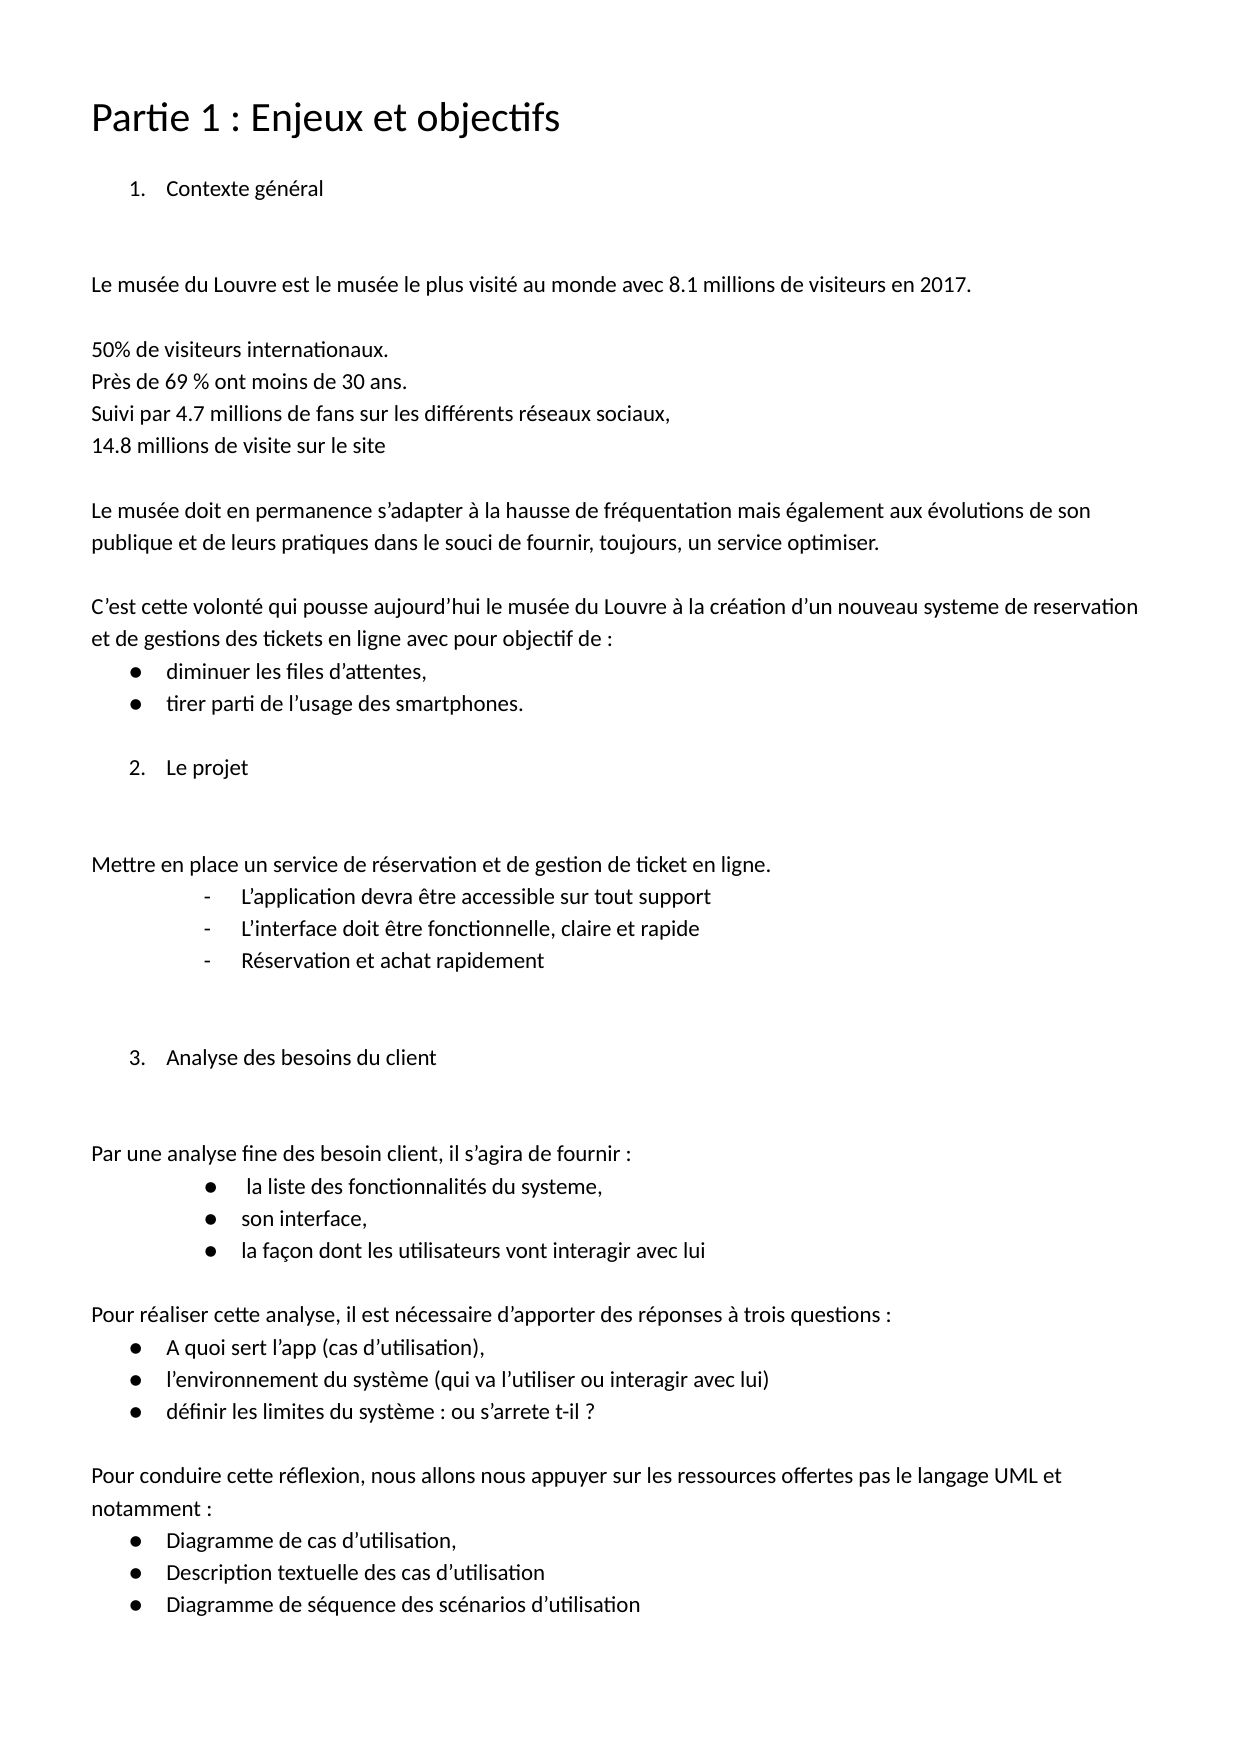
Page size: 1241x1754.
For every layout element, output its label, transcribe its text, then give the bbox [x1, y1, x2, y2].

text 14.8 millions de visite sur le site [91, 431, 1149, 459]
list Diagramme de cas d’utilisation, [128, 1526, 1149, 1554]
list diminuer les files d’attentes, [128, 657, 1149, 685]
list Le projet [128, 753, 1149, 781]
list Diagramme de séquence des scénarios d’utilisation [128, 1590, 1149, 1618]
text Près de 69 % ont moins de 30 ans. [91, 367, 1149, 395]
list son interface, [203, 1204, 1149, 1232]
list L’application devra être accessible sur tout support [203, 882, 1149, 910]
list tirer parti de l’usage des smartphones. [128, 689, 1149, 717]
subtitle Partie 1 : Enjeux et objectifs [91, 91, 1149, 142]
text Pour conduire cette réflexion, nous allons nous appuyer sur les ressources offertes pas le langage UML et notamment : [91, 1461, 1149, 1522]
text Le musée du Louvre est le musée le plus visité au monde avec 8.1 millions de visiteurs en 2017. [91, 271, 1149, 298]
list définir les limites du système : ou s’arrete t-il ? [128, 1397, 1149, 1425]
list l’environnement du système (qui va l’utiliser ou interagir avec lui) [128, 1365, 1149, 1393]
list Réservation et achat rapidement [203, 946, 1149, 974]
list Analyse des besoins du client [128, 1043, 1149, 1071]
text Suivi par 4.7 millions de fans sur les différents réseaux sociaux, [91, 399, 1149, 427]
text 50% de visiteurs internationaux. [91, 335, 1149, 363]
text Pour réaliser cette analyse, il est nécessaire d’apporter des réponses à trois questions : [91, 1301, 1149, 1328]
list L’interface doit être fonctionnelle, claire et rapide [203, 914, 1149, 942]
text C’est cette volonté qui pousse aujourd’hui le musée du Louvre à la création d’un nouveau systeme de reservation et de gestions des tickets en ligne avec pour objectif de : [91, 592, 1149, 653]
list Description textuelle des cas d’utilisation [128, 1558, 1149, 1586]
text Par une analyse fine des besoin client, il s’agira de fournir : [91, 1139, 1149, 1168]
text Le musée doit en permanence s’adapter à la hausse de fréquentation mais également aux évolutions de son publique et de leurs pratiques dans le souci de fournir, toujours, un service optimiser. [91, 496, 1149, 556]
list A quoi sert l’app (cas d’utilisation), [128, 1333, 1149, 1361]
text Mettre en place un service de réservation et de gestion de ticket en ligne. [91, 850, 1149, 878]
list la façon dont les utilisateurs vont interagir avec lui [203, 1236, 1149, 1264]
list la liste des fonctionnalités du systeme, [203, 1172, 1149, 1200]
list Contexte général [128, 174, 1149, 202]
